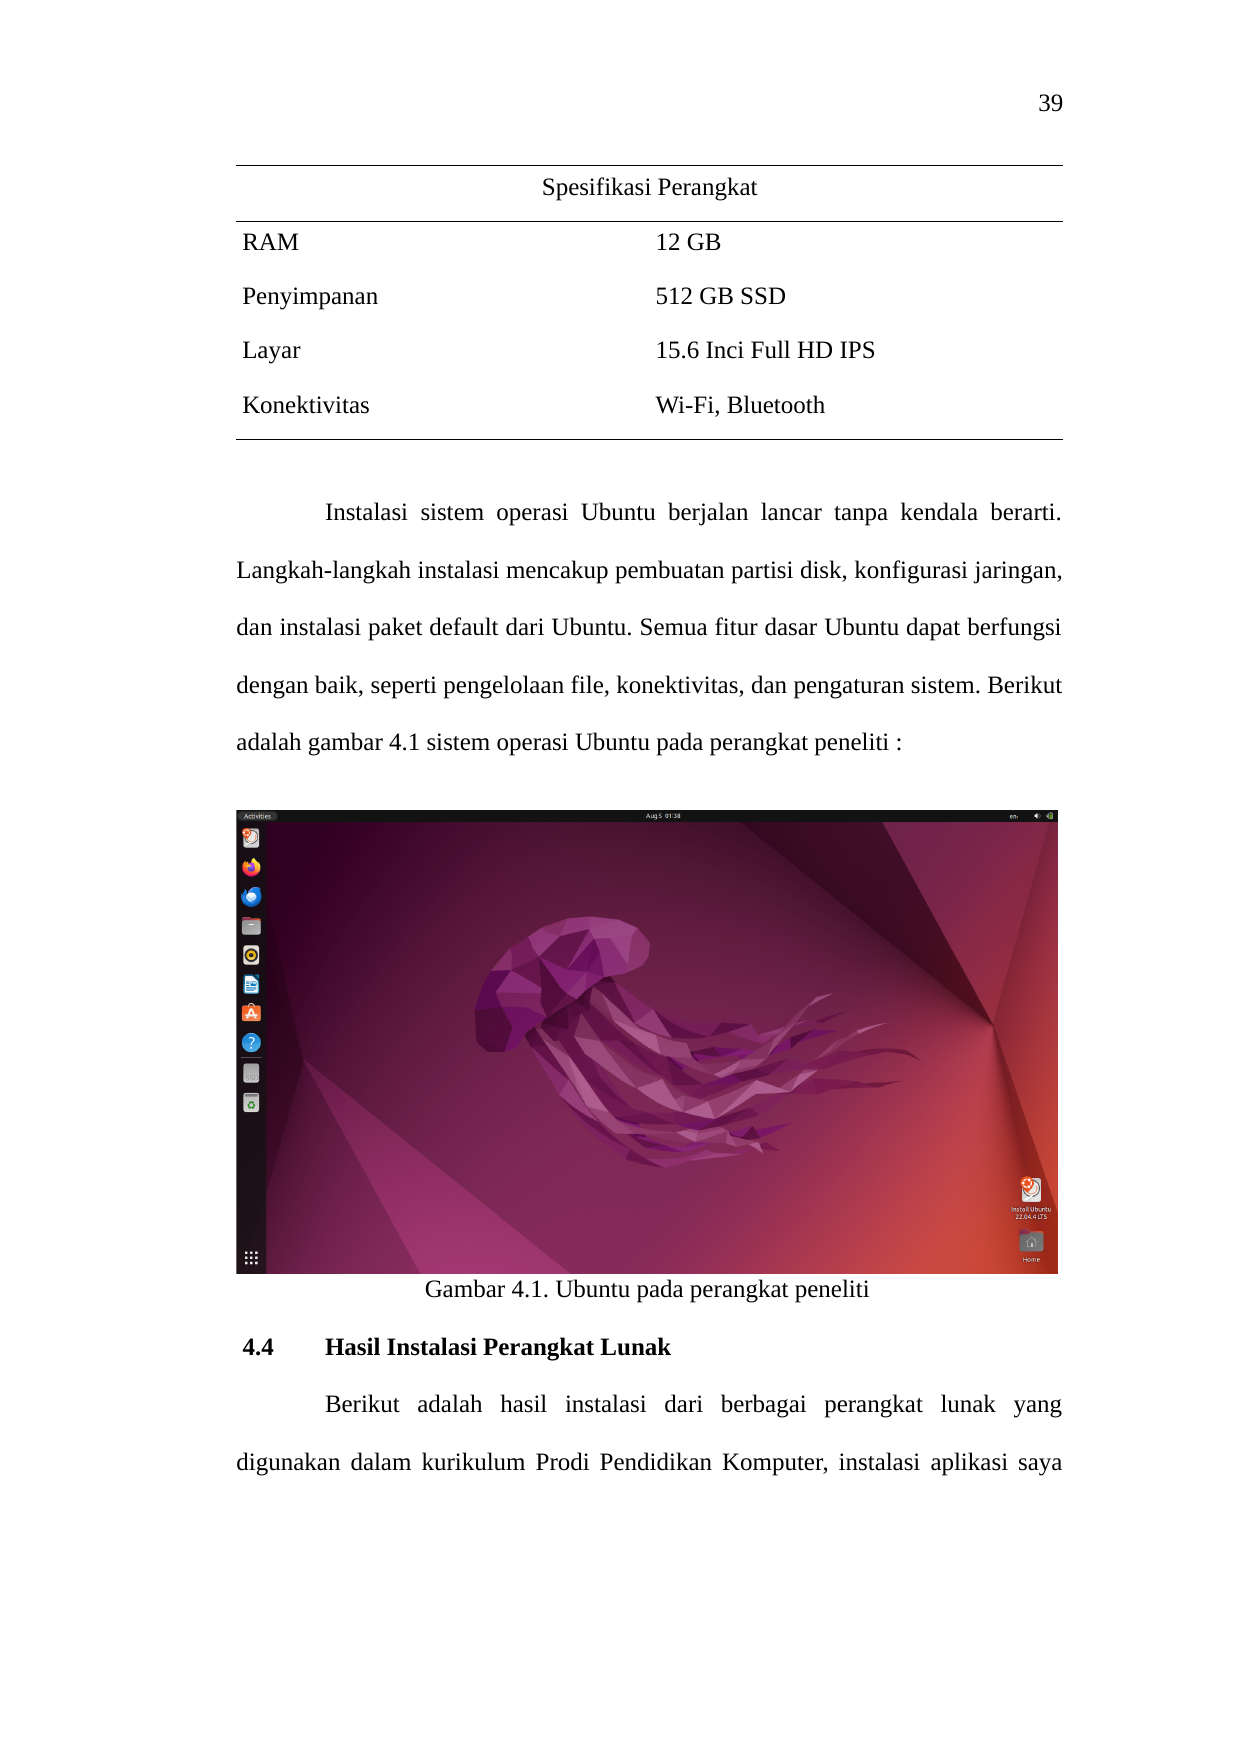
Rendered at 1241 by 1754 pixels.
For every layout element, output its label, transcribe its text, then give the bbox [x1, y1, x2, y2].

table_header Spesifikasi Perangkat [236, 166, 1063, 221]
table_cell Konektivitas [236, 384, 649, 439]
text Instalasi sistem operasi Ubuntu berjalan lancar tanpa kendala berarti. Langkah-langkah instalasi mencakup pembuatan partisi disk, konfigurasi jaringan, dan instalasi paket default dari Ubuntu. Semua fitur dasar Ubuntu dapat berfungsi dengan baik, seperti pengelolaan file, konektivitas, dan pengaturan sistem. Berikut adalah gambar 4.1 sistem operasi Ubuntu pada perangkat peneliti : [236, 497, 1063, 756]
table_cell 12 GB [650, 222, 1063, 275]
table_cell 512 GB SSD [650, 275, 1063, 330]
text Gambar 4.1. Ubuntu pada perangkat peneliti [236, 811, 1058, 1303]
table_cell RAM [236, 222, 649, 275]
table_cell Wi-Fi, Bluetooth [650, 384, 1063, 439]
table_cell 15.6 Inci Full HD IPS [650, 330, 1063, 384]
text Berikut adalah hasil instalasi dari berbagai perangkat lunak yang digunakan dalam kurikulum Prodi Pendidikan Komputer, instalasi aplikasi saya [236, 1389, 1063, 1475]
table_cell Layar [236, 330, 649, 384]
table_cell Penyimpanan [236, 275, 649, 330]
subtitle Hasil Instalasi Perangkat Lunak [236, 1332, 1063, 1360]
